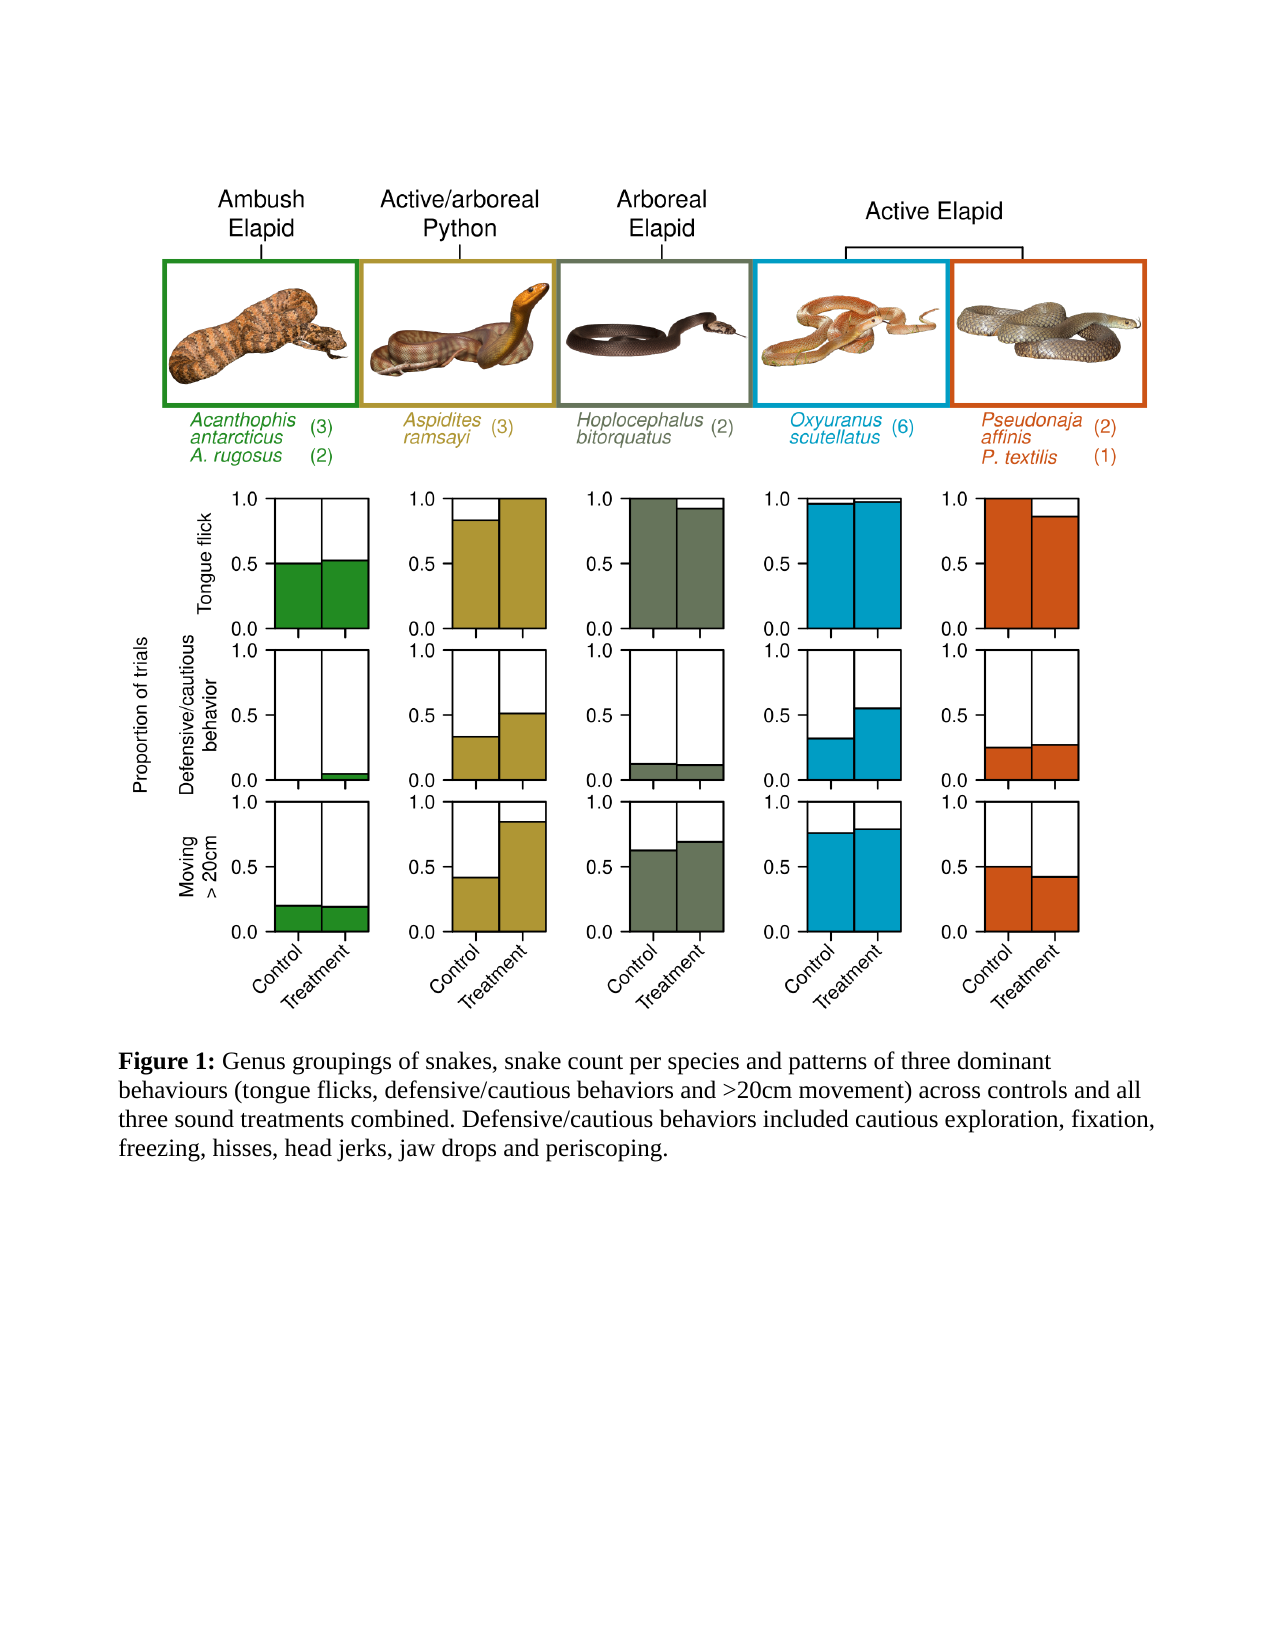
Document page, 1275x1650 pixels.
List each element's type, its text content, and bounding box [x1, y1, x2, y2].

picture [118, 176, 1157, 1018]
text Figure 1: Genus groupings of snakes, snake count per species and patterns of three dominant behaviours (tongue flicks, defensive/cautious behaviors and >20cm movement) across controls and all three sound treatments combined. Defensive/cautious behaviors included cautious exploration, fixation, freezing, hisses, head jerks, jaw drops and periscoping. [118, 1046, 1157, 1161]
